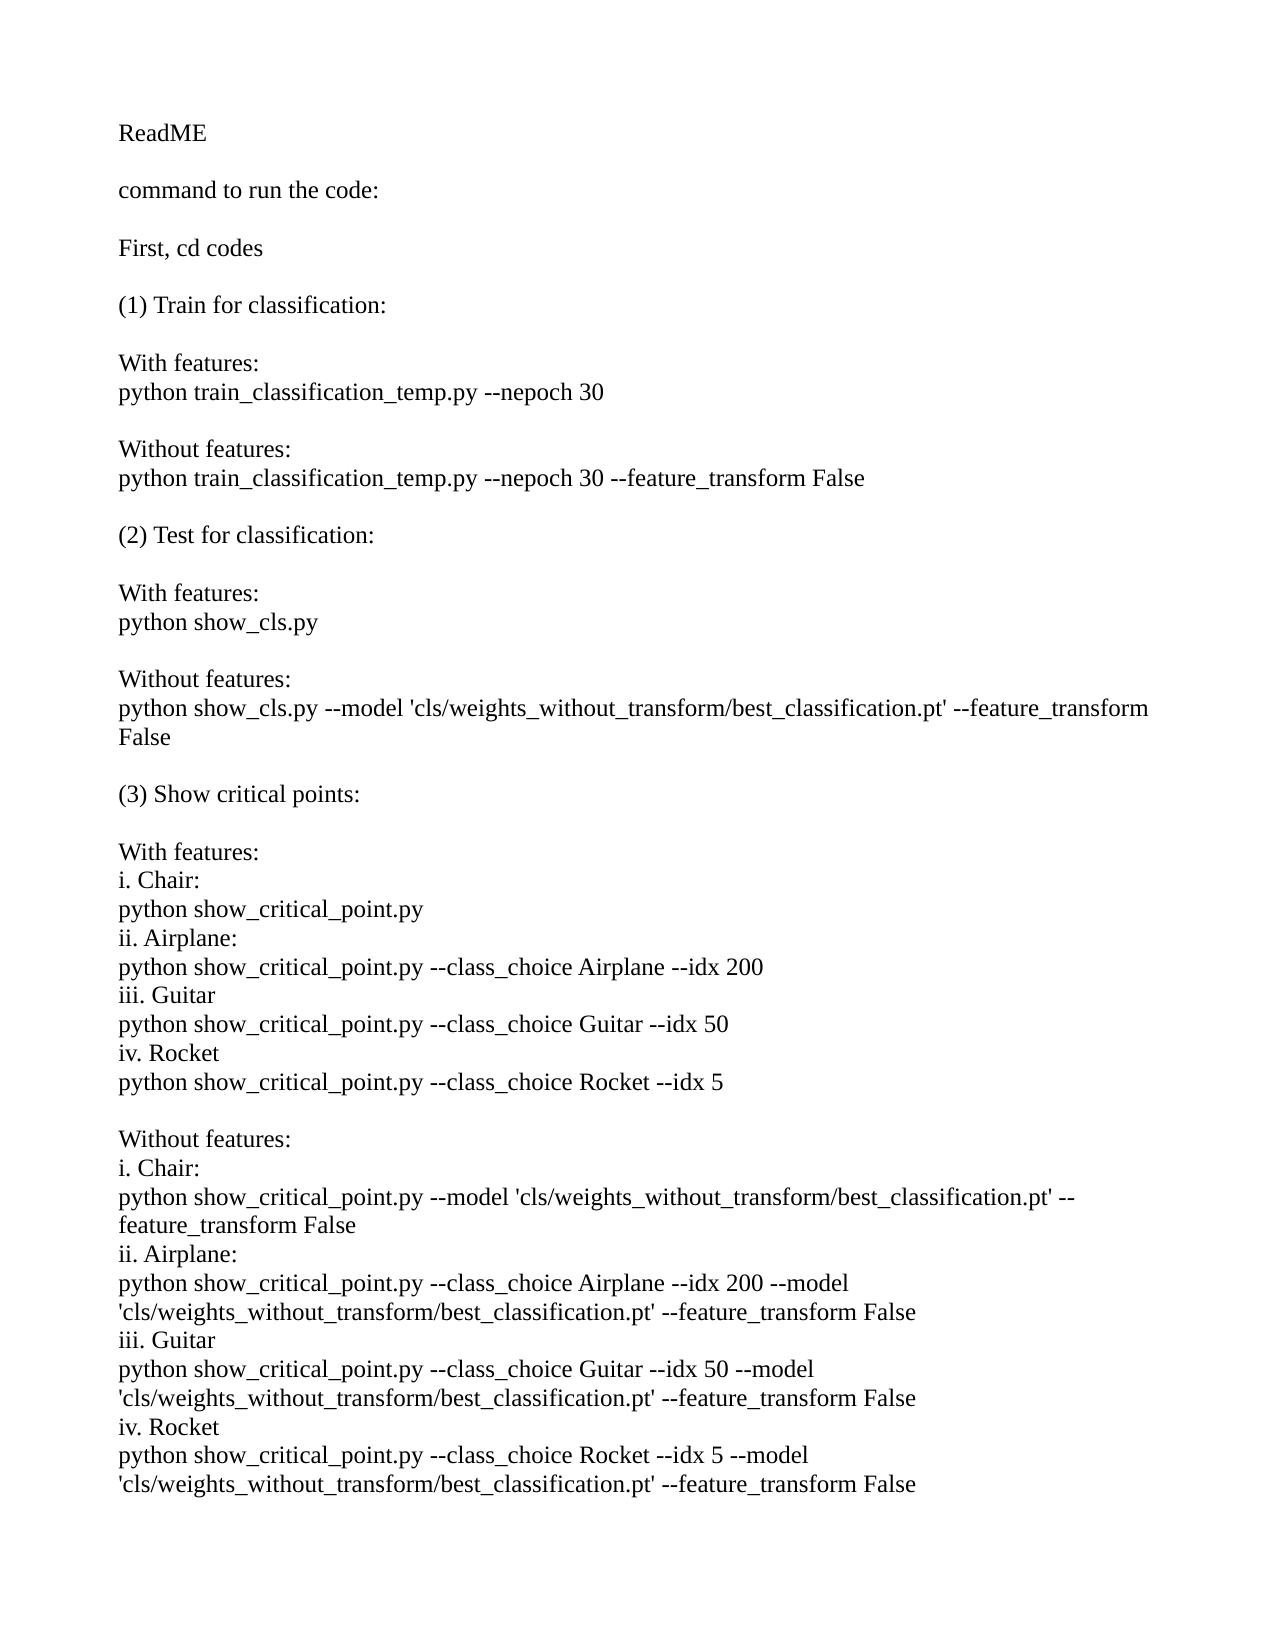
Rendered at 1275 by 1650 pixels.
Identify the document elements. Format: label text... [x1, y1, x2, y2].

text First, cd codes [118, 233, 1157, 262]
text iv. Rocket [118, 1412, 1157, 1441]
text python train_classification_temp.py --nepoch 30 --feature_transform False [118, 463, 1157, 492]
text (2) Test for classification: [118, 521, 1157, 549]
text python show_critical_point.py --class_choice Guitar --idx 50 [118, 1009, 1157, 1038]
text python show_critical_point.py --class_choice Airplane --idx 200 --model 'cls/weights_without_transform/best_classification.pt' --feature_transform False [118, 1268, 1157, 1326]
text With features: [118, 837, 1157, 866]
text i. Chair: [118, 1153, 1157, 1182]
text Without features: [118, 1124, 1157, 1153]
text ii. Airplane: [118, 923, 1157, 952]
text ii. Airplane: [118, 1239, 1157, 1268]
text With features: [118, 578, 1157, 607]
text python show_cls.py --model 'cls/weights_without_transform/best_classification.pt' --feature_transform False [118, 693, 1157, 751]
text (3) Show critical points: [118, 779, 1157, 808]
text python show_critical_point.py --class_choice Airplane --idx 200 [118, 952, 1157, 981]
text python train_classification_temp.py --nepoch 30 [118, 377, 1157, 406]
text With features: [118, 348, 1157, 377]
text iii. Guitar [118, 1326, 1157, 1354]
text python show_critical_point.py --class_choice Guitar --idx 50 --model 'cls/weights_without_transform/best_classification.pt' --feature_transform False [118, 1354, 1157, 1412]
text python show_critical_point.py --model 'cls/weights_without_transform/best_classification.pt' --feature_transform False [118, 1182, 1157, 1239]
text Without features: [118, 664, 1157, 693]
text i. Chair: [118, 866, 1157, 894]
text python show_cls.py [118, 607, 1157, 636]
text python show_critical_point.py --class_choice Rocket --idx 5 [118, 1067, 1157, 1096]
text (1) Train for classification: [118, 291, 1157, 319]
text iii. Guitar [118, 981, 1157, 1009]
text python show_critical_point.py [118, 894, 1157, 923]
text iv. Rocket [118, 1038, 1157, 1067]
text Without features: [118, 434, 1157, 463]
text ReadME [118, 118, 1157, 147]
text python show_critical_point.py --class_choice Rocket --idx 5 --model 'cls/weights_without_transform/best_classification.pt' --feature_transform False [118, 1441, 1157, 1498]
text command to run the code: [118, 176, 1157, 204]
